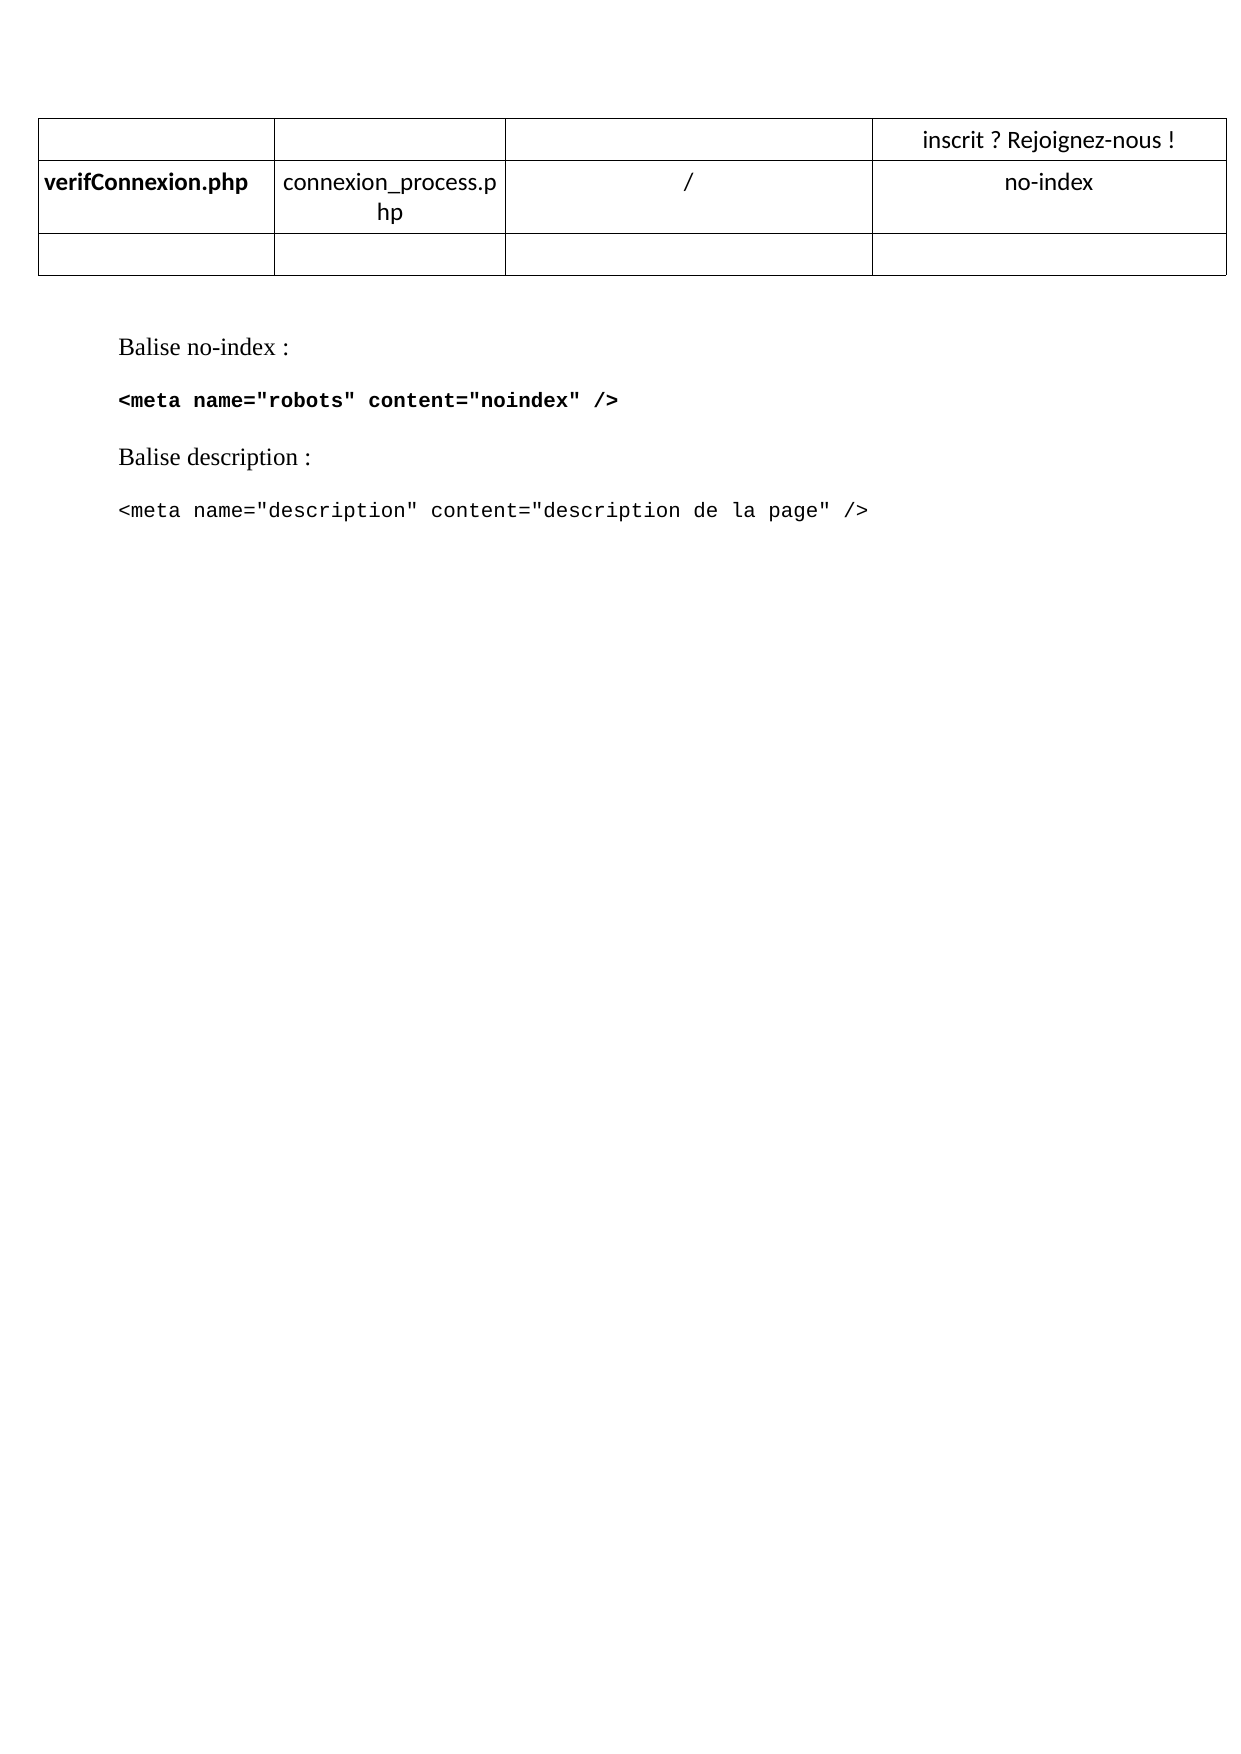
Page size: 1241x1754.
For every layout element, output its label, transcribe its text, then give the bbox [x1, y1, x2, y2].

text Balise no-index : [118, 332, 1122, 361]
text Balise description : [118, 442, 1122, 471]
text <meta name="robots" content="noindex" /> [118, 390, 1122, 414]
table_cell [506, 234, 872, 275]
table_cell [39, 234, 274, 275]
table_cell no-index [873, 161, 1226, 233]
table_cell [873, 234, 1226, 275]
table_cell [506, 119, 872, 160]
table_cell [275, 119, 505, 160]
table_cell verifConnexion.php [39, 161, 274, 233]
table_cell [275, 234, 505, 275]
table_cell connexion_process.php [275, 161, 505, 233]
table_cell / [506, 161, 872, 233]
table_cell [39, 119, 274, 160]
table_cell inscrit ? Rejoignez-nous ! [873, 119, 1226, 160]
text <meta name="description" content="description de la page" /> [118, 500, 1122, 523]
